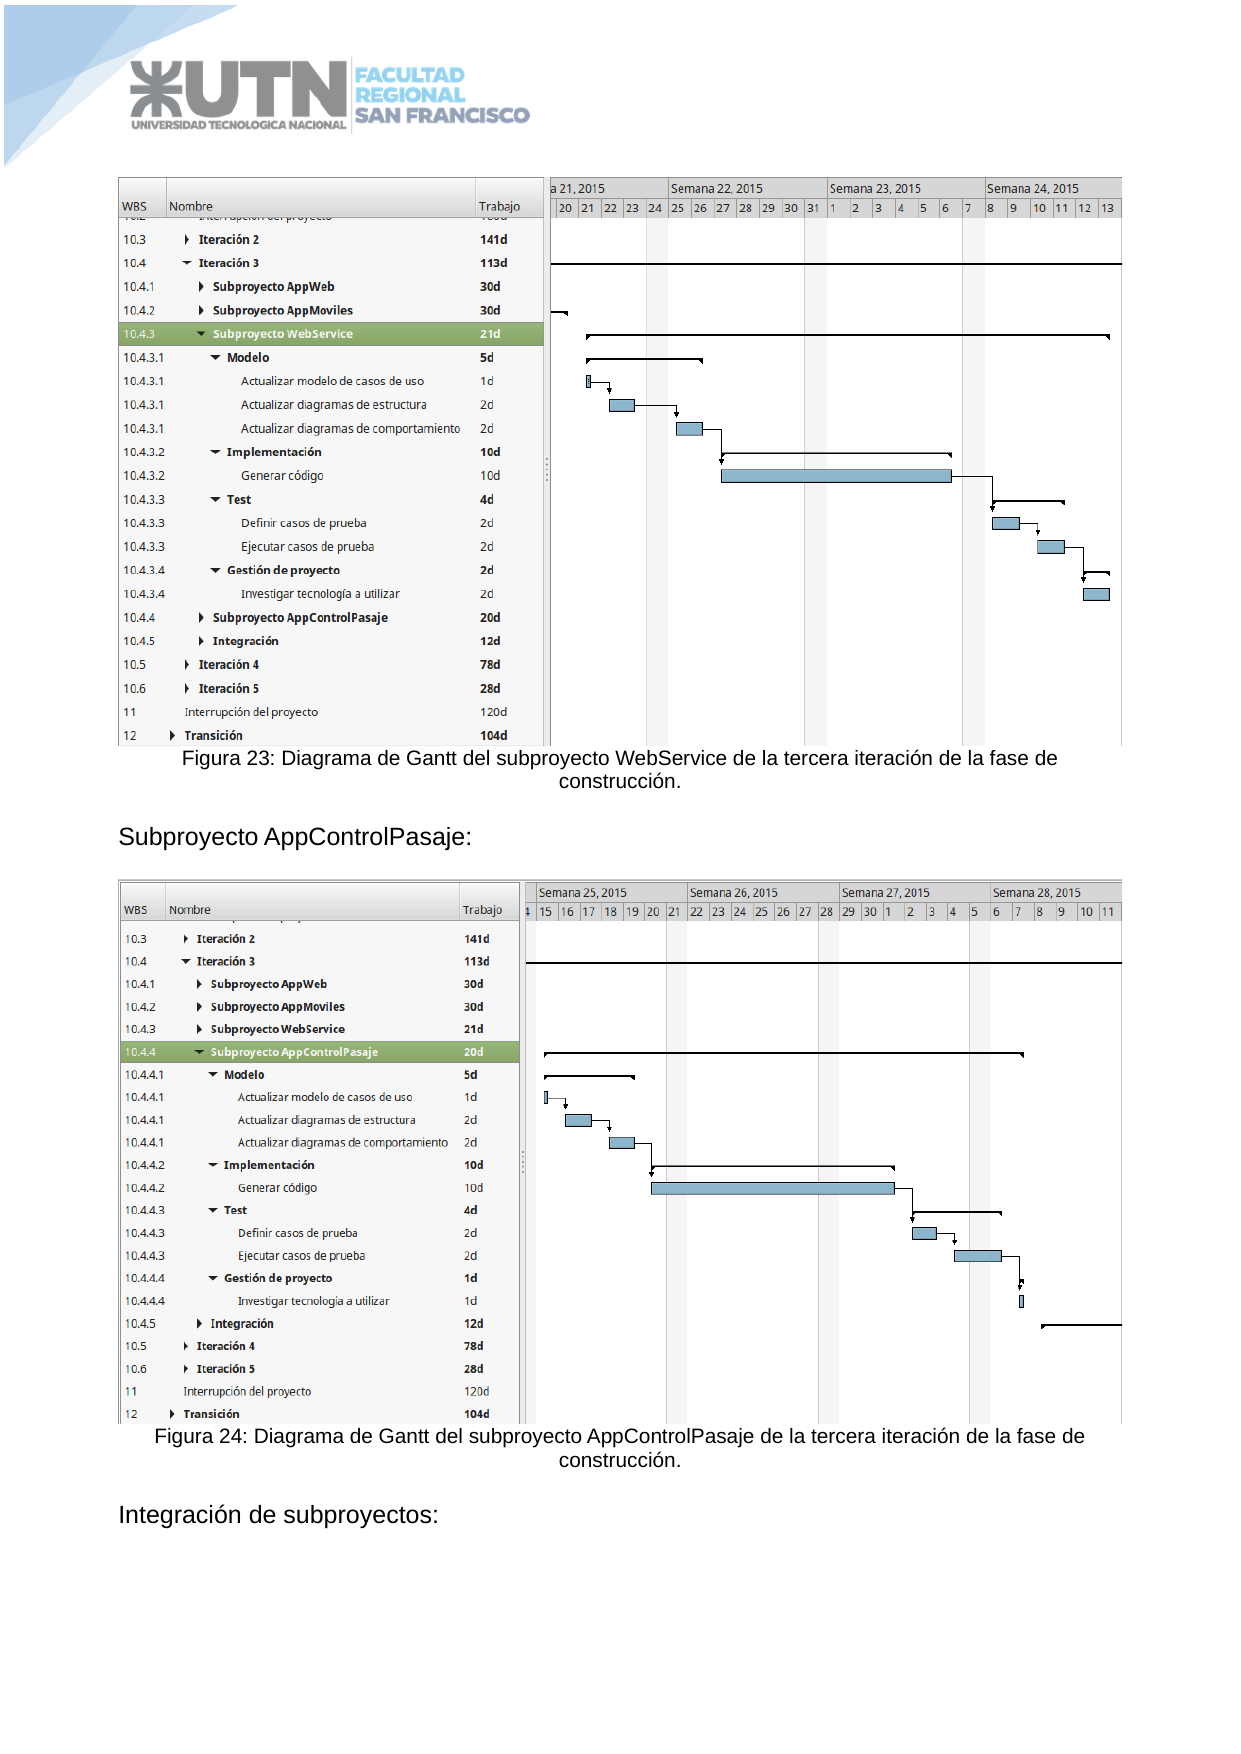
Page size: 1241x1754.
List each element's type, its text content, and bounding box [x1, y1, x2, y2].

text Figura 23: Diagrama de Gantt del subproyecto WebService de la tercera iteración de la fase de construcción. [118, 746, 1122, 793]
picture [3, 5, 532, 169]
picture [118, 879, 1123, 1424]
text Integración de subproyectos: [118, 1500, 1122, 1529]
picture [118, 176, 1123, 746]
text Figura 24: Diagrama de Gantt del subproyecto AppControlPasaje de la tercera iteración de la fase de construcción. [118, 1424, 1122, 1471]
text Subproyecto AppControlPasaje: [118, 822, 1122, 851]
